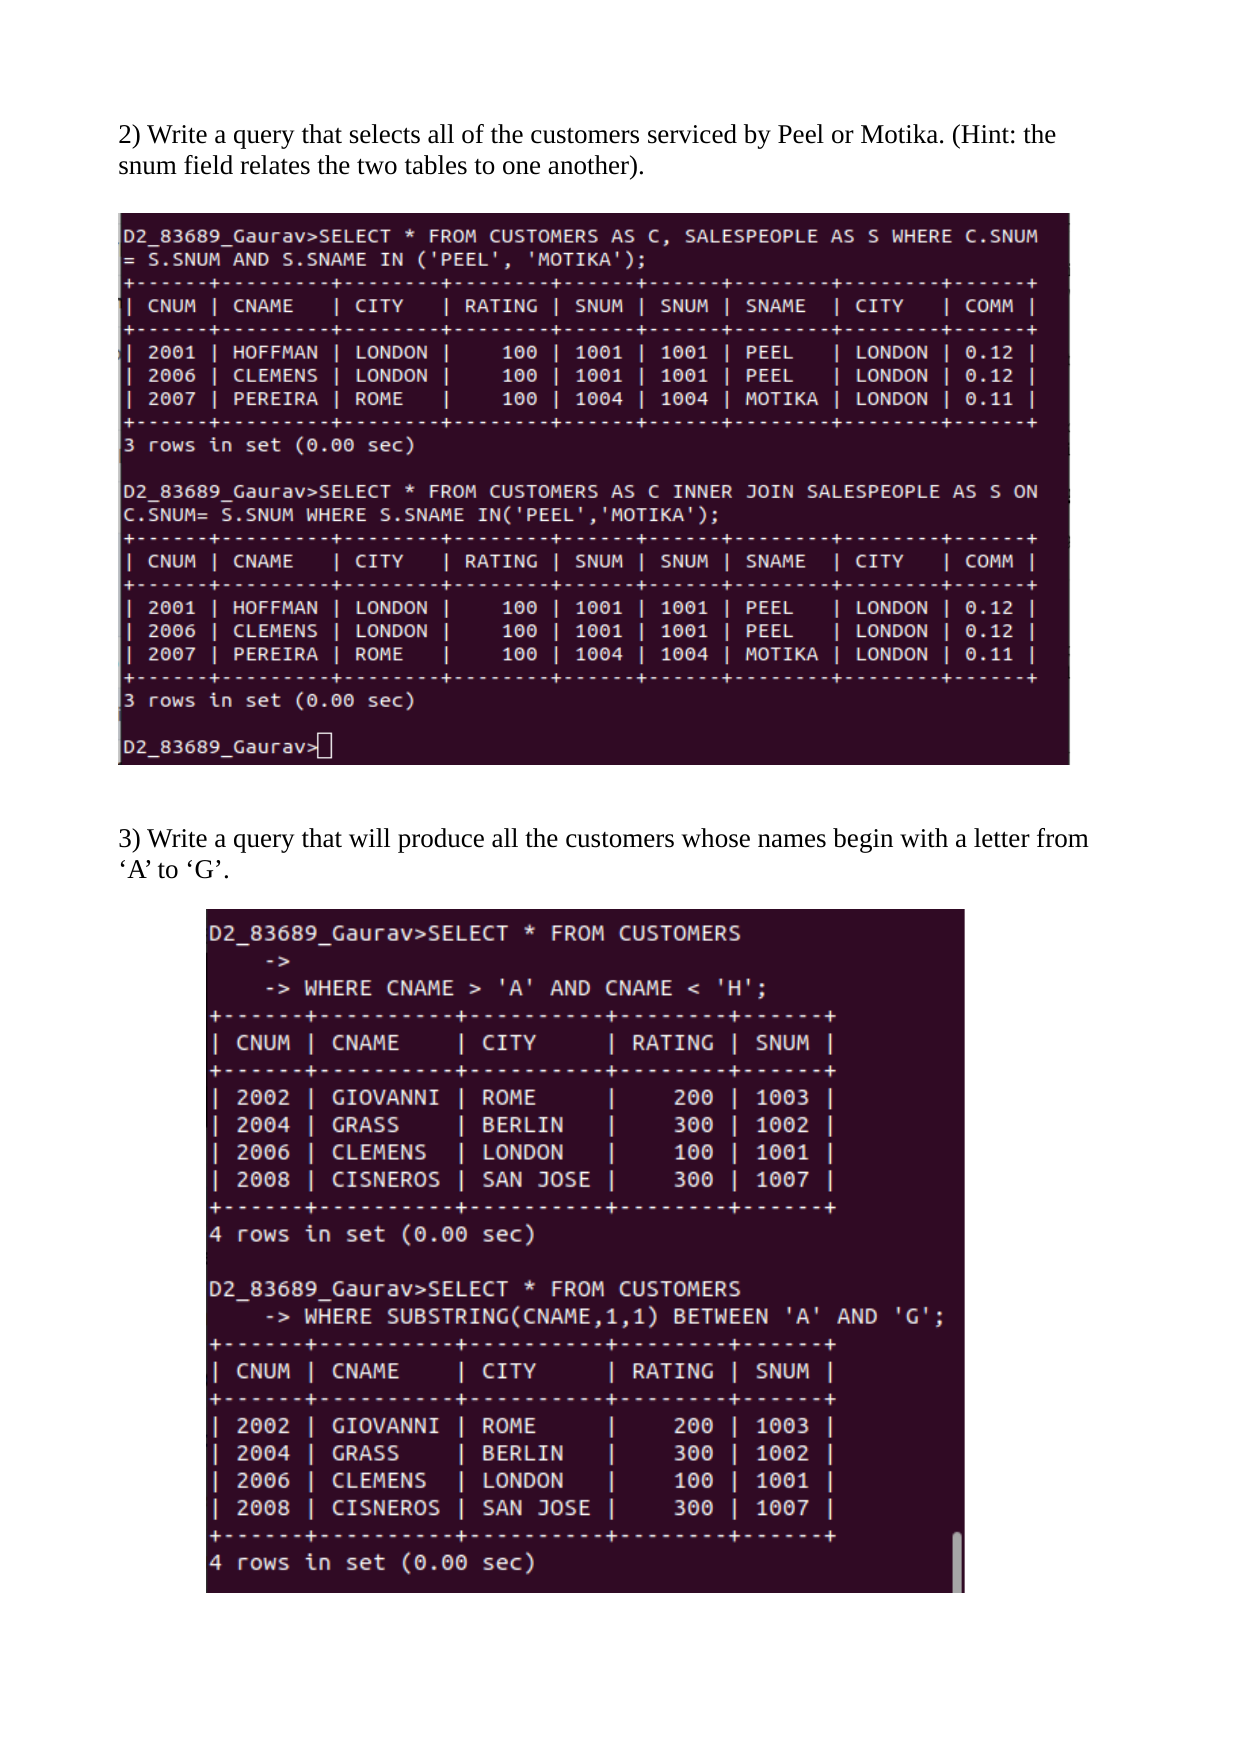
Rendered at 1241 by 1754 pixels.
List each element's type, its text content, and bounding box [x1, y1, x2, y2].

text 2) Write a query that selects all of the customers serviced by Peel or Motika. (Hint: the snum field relates the two tables to one another). [118, 118, 1122, 180]
picture [118, 213, 1071, 765]
text 3) Write a query that will produce all the customers whose names begin with a letter from ‘A’ to ‘G’. [118, 822, 1122, 885]
picture [206, 909, 965, 1593]
